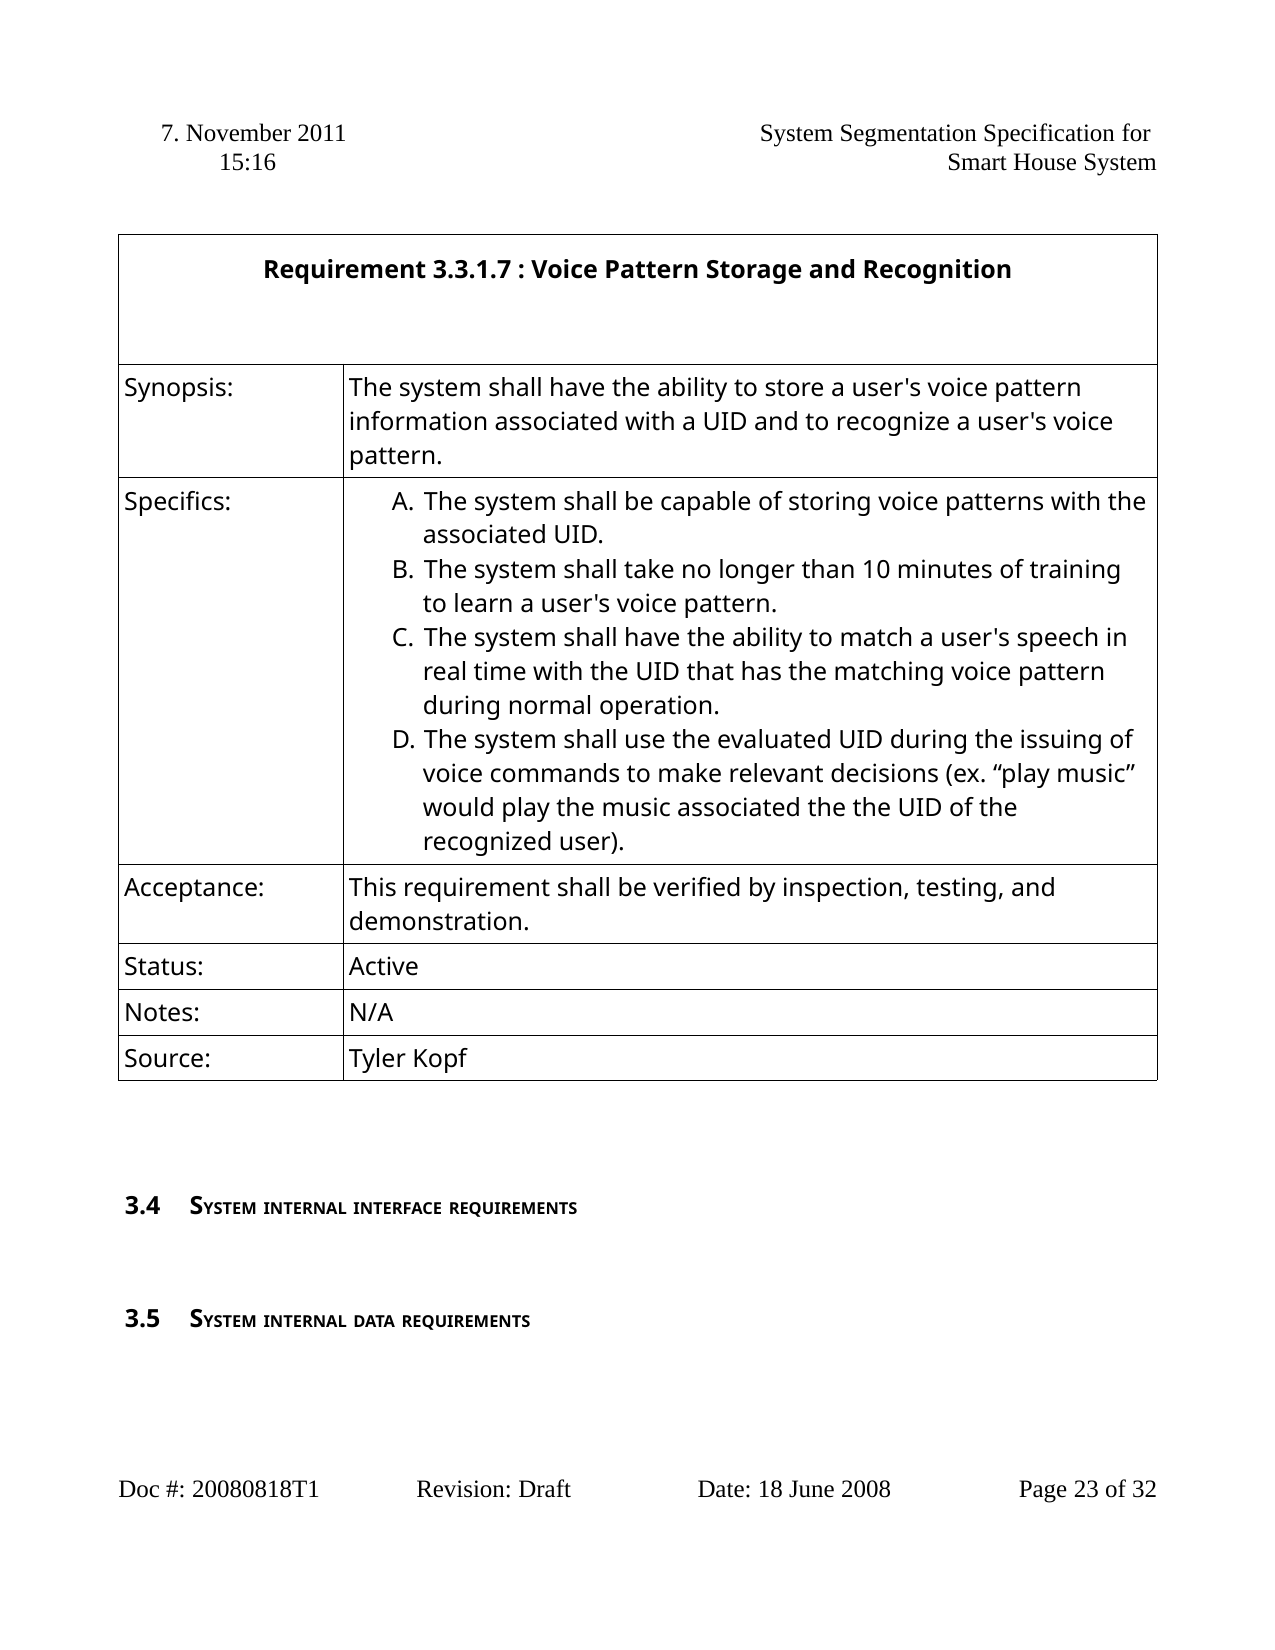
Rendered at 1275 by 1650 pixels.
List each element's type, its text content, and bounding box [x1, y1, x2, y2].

table_cell This requirement shall be verified by inspection, testing, and demonstration. [344, 865, 1157, 943]
table_header Requirement 3.3.1.7 : Voice Pattern Storage and Recognition [119, 235, 1157, 363]
table_cell Synopsis: [119, 365, 343, 477]
table_cell Acceptance: [119, 865, 343, 943]
table_cell The system shall have the ability to store a user's voice pattern information associated with a UID and to recognize a user's voice pattern. [344, 365, 1157, 477]
table_cell Notes: [119, 990, 343, 1034]
table_cell Tyler Kopf [344, 1036, 1157, 1080]
table_cell Source: [119, 1036, 343, 1080]
table_cell Active [344, 944, 1157, 989]
subtitle System internal data requirements [118, 1301, 1157, 1334]
table_cell Status: [119, 944, 343, 989]
table_cell The system shall be capable of storing voice patterns with the associated UID. The system shall take no longer than 10 minutes of training to learn a user's voice pattern. The system shall have the ability to match a user's speech in real time with the UID that has the matching voice pattern during normal operation. The system shall use the evaluated UID during the issuing of voice commands to make relevant decisions (ex. “play music” would play the music associated the the UID of the recognized user). [344, 478, 1157, 863]
table_cell Specifics: [119, 478, 343, 863]
subtitle System internal interface requirements [118, 1188, 1157, 1222]
table_cell N/A [344, 990, 1157, 1034]
